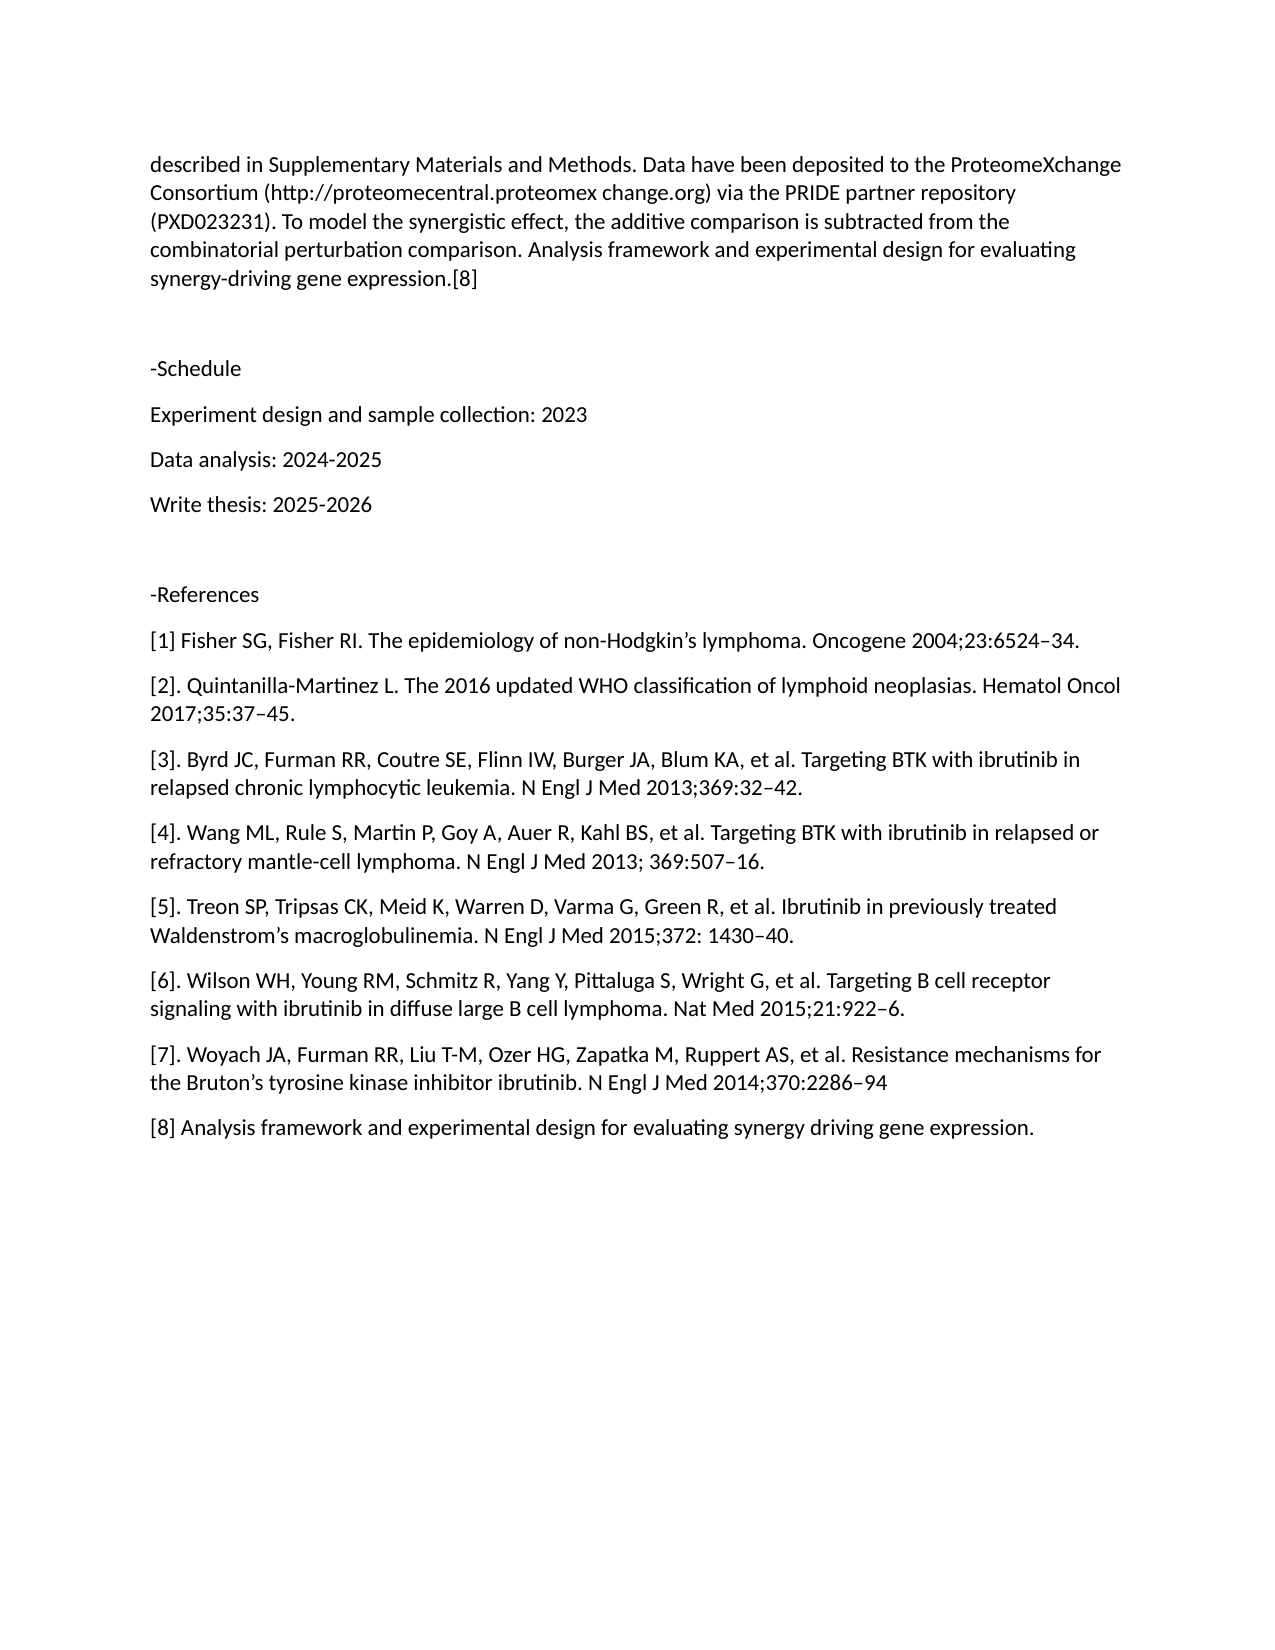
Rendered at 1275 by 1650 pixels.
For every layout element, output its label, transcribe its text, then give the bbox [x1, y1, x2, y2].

text [3]. Byrd JC, Furman RR, Coutre SE, Flinn IW, Burger JA, Blum KA, et al. Targeting BTK with ibrutinib in relapsed chronic lymphocytic leukemia. N Engl J Med 2013;369:32–42. [150, 745, 1125, 801]
text [8] Analysis framework and experimental design for evaluating synergy driving gene expression. [150, 1113, 1125, 1142]
text [2]. Quintanilla-Martinez L. The 2016 updated WHO classification of lymphoid neoplasias. Hematol Oncol 2017;35:37–45. [150, 671, 1125, 728]
text [4]. Wang ML, Rule S, Martin P, Goy A, Auer R, Kahl BS, et al. Targeting BTK with ibrutinib in relapsed or refractory mantle-cell lymphoma. N Engl J Med 2013; 369:507–16. [150, 818, 1125, 875]
text -References [150, 581, 1125, 609]
text [6]. Wilson WH, Young RM, Schmitz R, Yang Y, Pittaluga S, Wright G, et al. Targeting B cell receptor signaling with ibrutinib in diffuse large B cell lymphoma. Nat Med 2015;21:922–6. [150, 966, 1125, 1023]
text described in Supplementary Materials and Methods. Data have been deposited to the ProteomeXchange Consortium (http://proteomecentral.proteomex change.org) via the PRIDE partner repository (PXD023231). To model the synergistic effect, the additive comparison is subtracted from the combinatorial perturbation comparison. Analysis framework and experimental design for evaluating synergy-driving gene expression.[8] [150, 150, 1125, 292]
text -Schedule [150, 354, 1125, 383]
text [5]. Treon SP, Tripsas CK, Meid K, Warren D, Varma G, Green R, et al. Ibrutinib in previously treated Waldenstrom’s macroglobulinemia. N Engl J Med 2015;372: 1430–40. [150, 892, 1125, 949]
text [1] Fisher SG, Fisher RI. The epidemiology of non-Hodgkin’s lymphoma. Oncogene 2004;23:6524–34. [150, 626, 1125, 654]
text [7]. Woyach JA, Furman RR, Liu T-M, Ozer HG, Zapatka M, Ruppert AS, et al. Resistance mechanisms for the Bruton’s tyrosine kinase inhibitor ibrutinib. N Engl J Med 2014;370:2286–94 [150, 1040, 1125, 1096]
text Write thesis: 2025-2026 [150, 490, 1125, 518]
text Experiment design and sample collection: 2023 [150, 400, 1125, 428]
text Data analysis: 2024-2025 [150, 445, 1125, 473]
